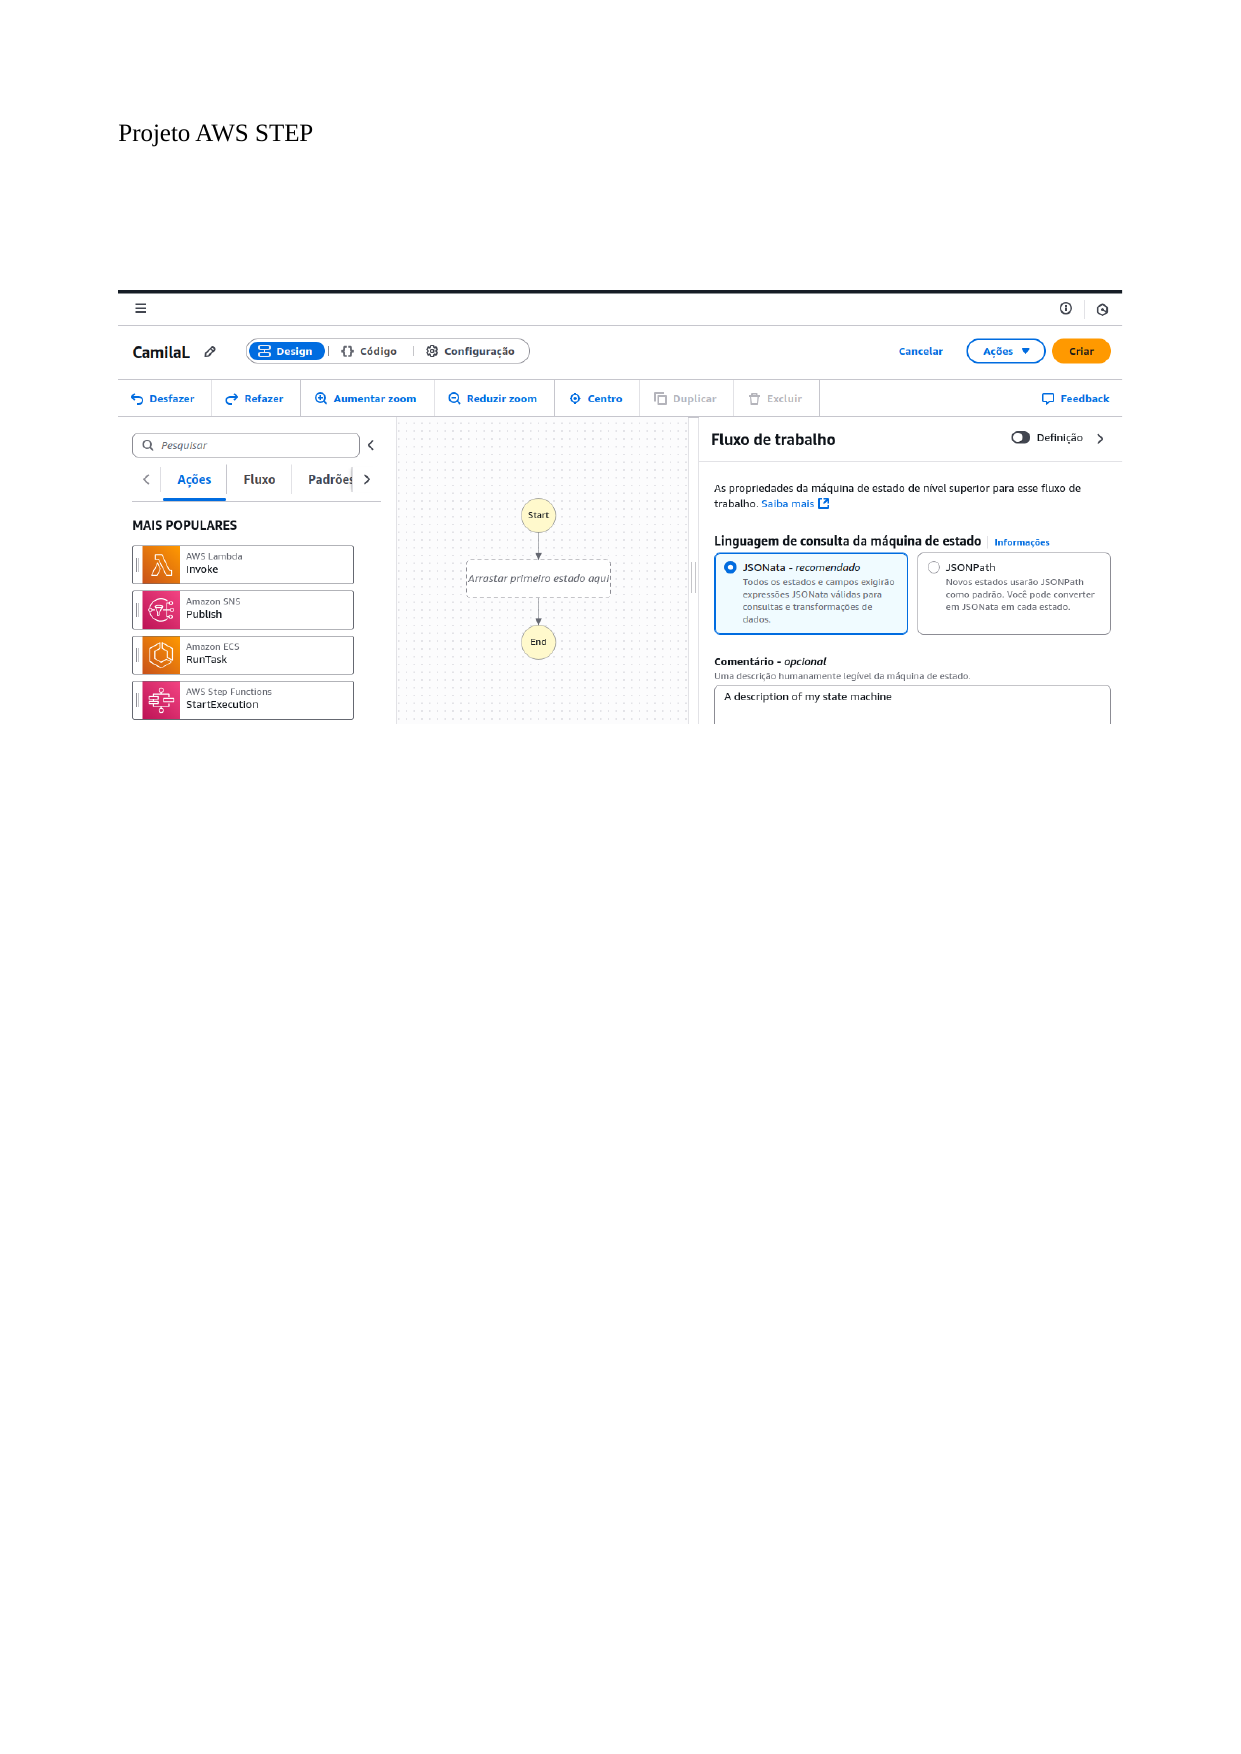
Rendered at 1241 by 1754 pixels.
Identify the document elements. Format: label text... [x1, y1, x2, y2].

picture [118, 290, 1123, 724]
text Projeto AWS STEP [118, 118, 1122, 147]
